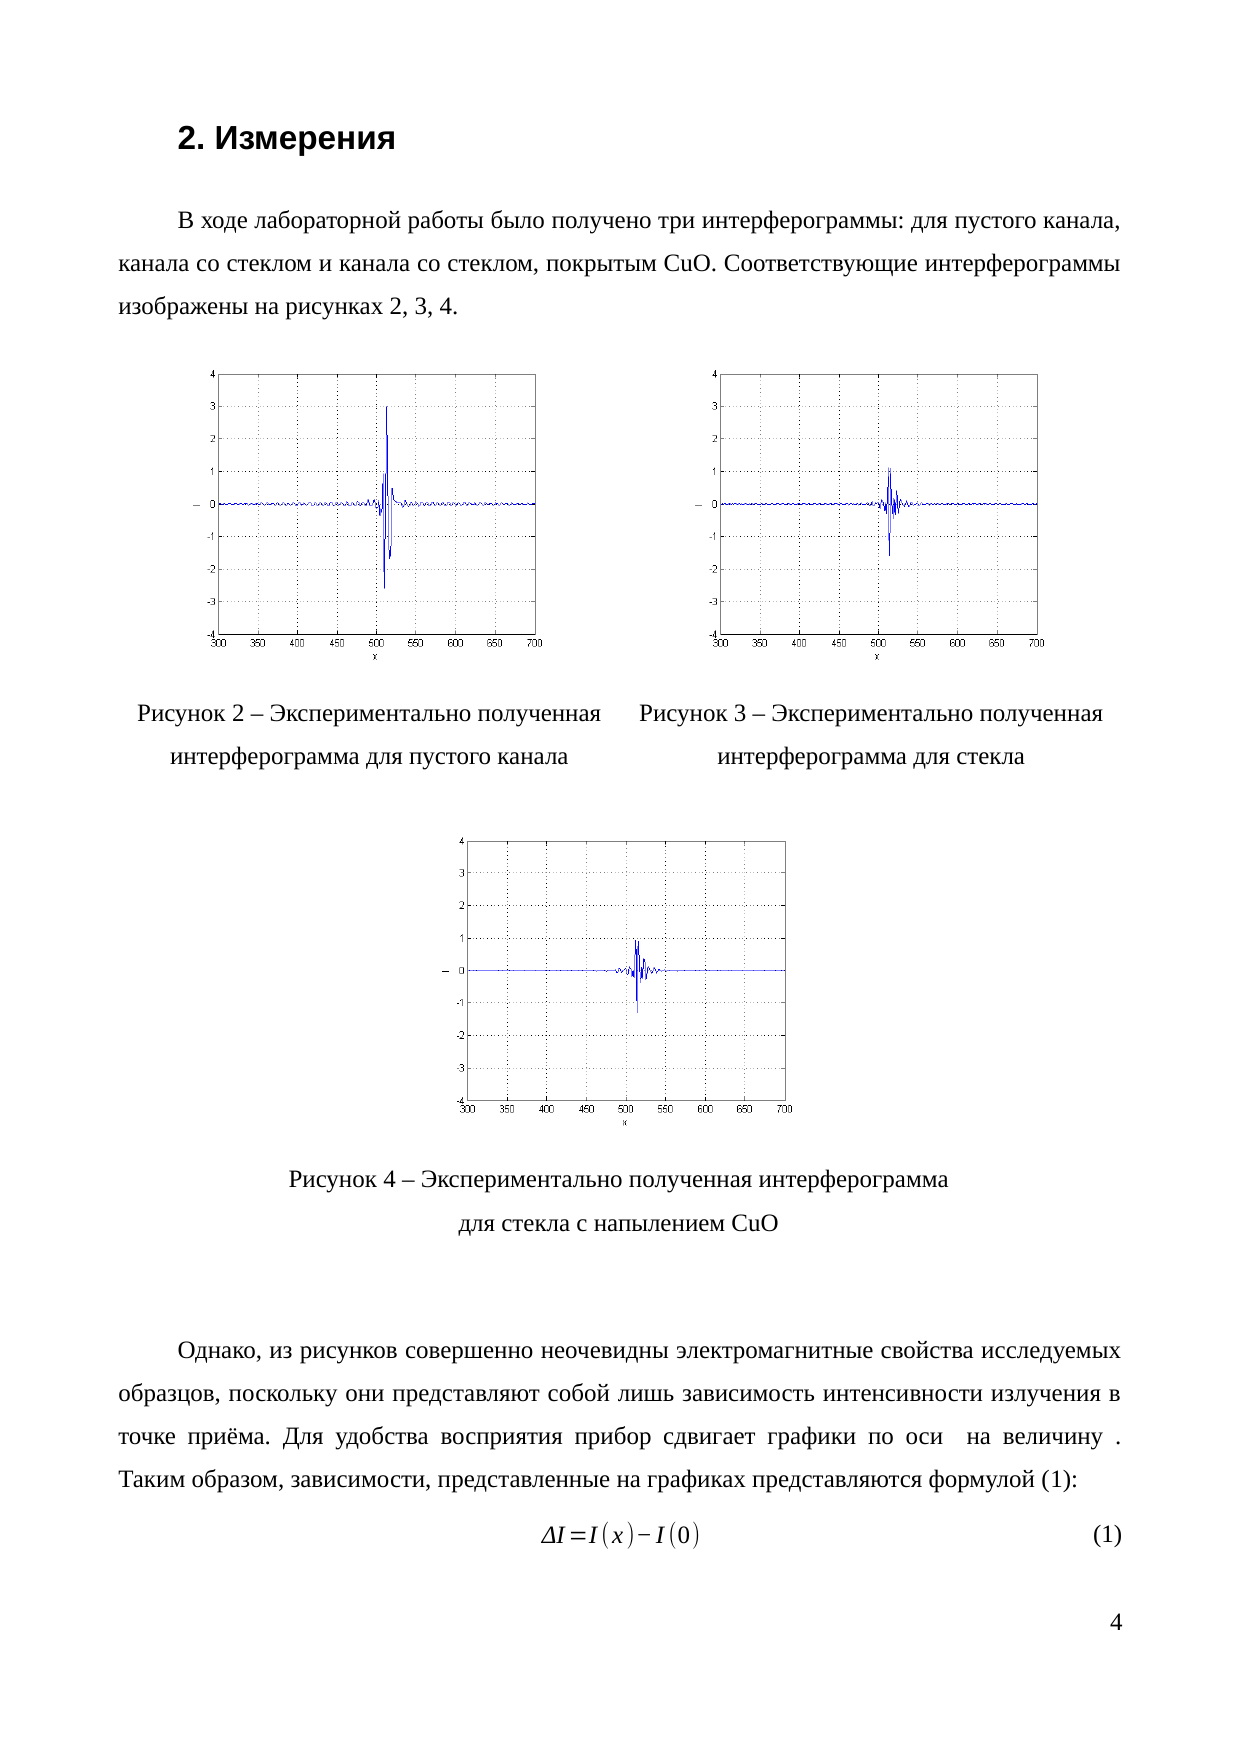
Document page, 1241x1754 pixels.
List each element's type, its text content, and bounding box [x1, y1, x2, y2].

table_header Рисунок 3 – Экспериментально полученная интерферограмма для стекла [620, 346, 1122, 816]
picture [667, 349, 1075, 669]
table_header Рисунок 4 – Экспериментально полученная интерферограмма для стекла с напылением CuO [280, 816, 957, 1280]
text Однако, из рисунков совершенно неочевидны электромагнитные свойства исследуемых образцов, поскольку они представляют собой лишь зависимость интенсивности излучения в точке приёма. Для удобства восприятия прибор сдвигает графики по оси на величину . Таким образом, зависимости, представленные на графиках представляются формулой (1): [118, 1335, 1122, 1493]
table_header Рисунок 2 – Экспериментально полученная интерферограмма для пустого канала [118, 346, 620, 816]
text (1) [118, 1519, 1122, 1550]
picture [165, 349, 573, 669]
picture [414, 816, 823, 1135]
subtitle Измерения [118, 118, 1122, 157]
text В ходе лабораторной работы было получено три интерферограммы: для пустого канала, канала со стеклом и канала со стеклом, покрытым CuO. Соответствующие интерферограммы изображены на рисунках 2, 3, 4. [118, 205, 1122, 320]
